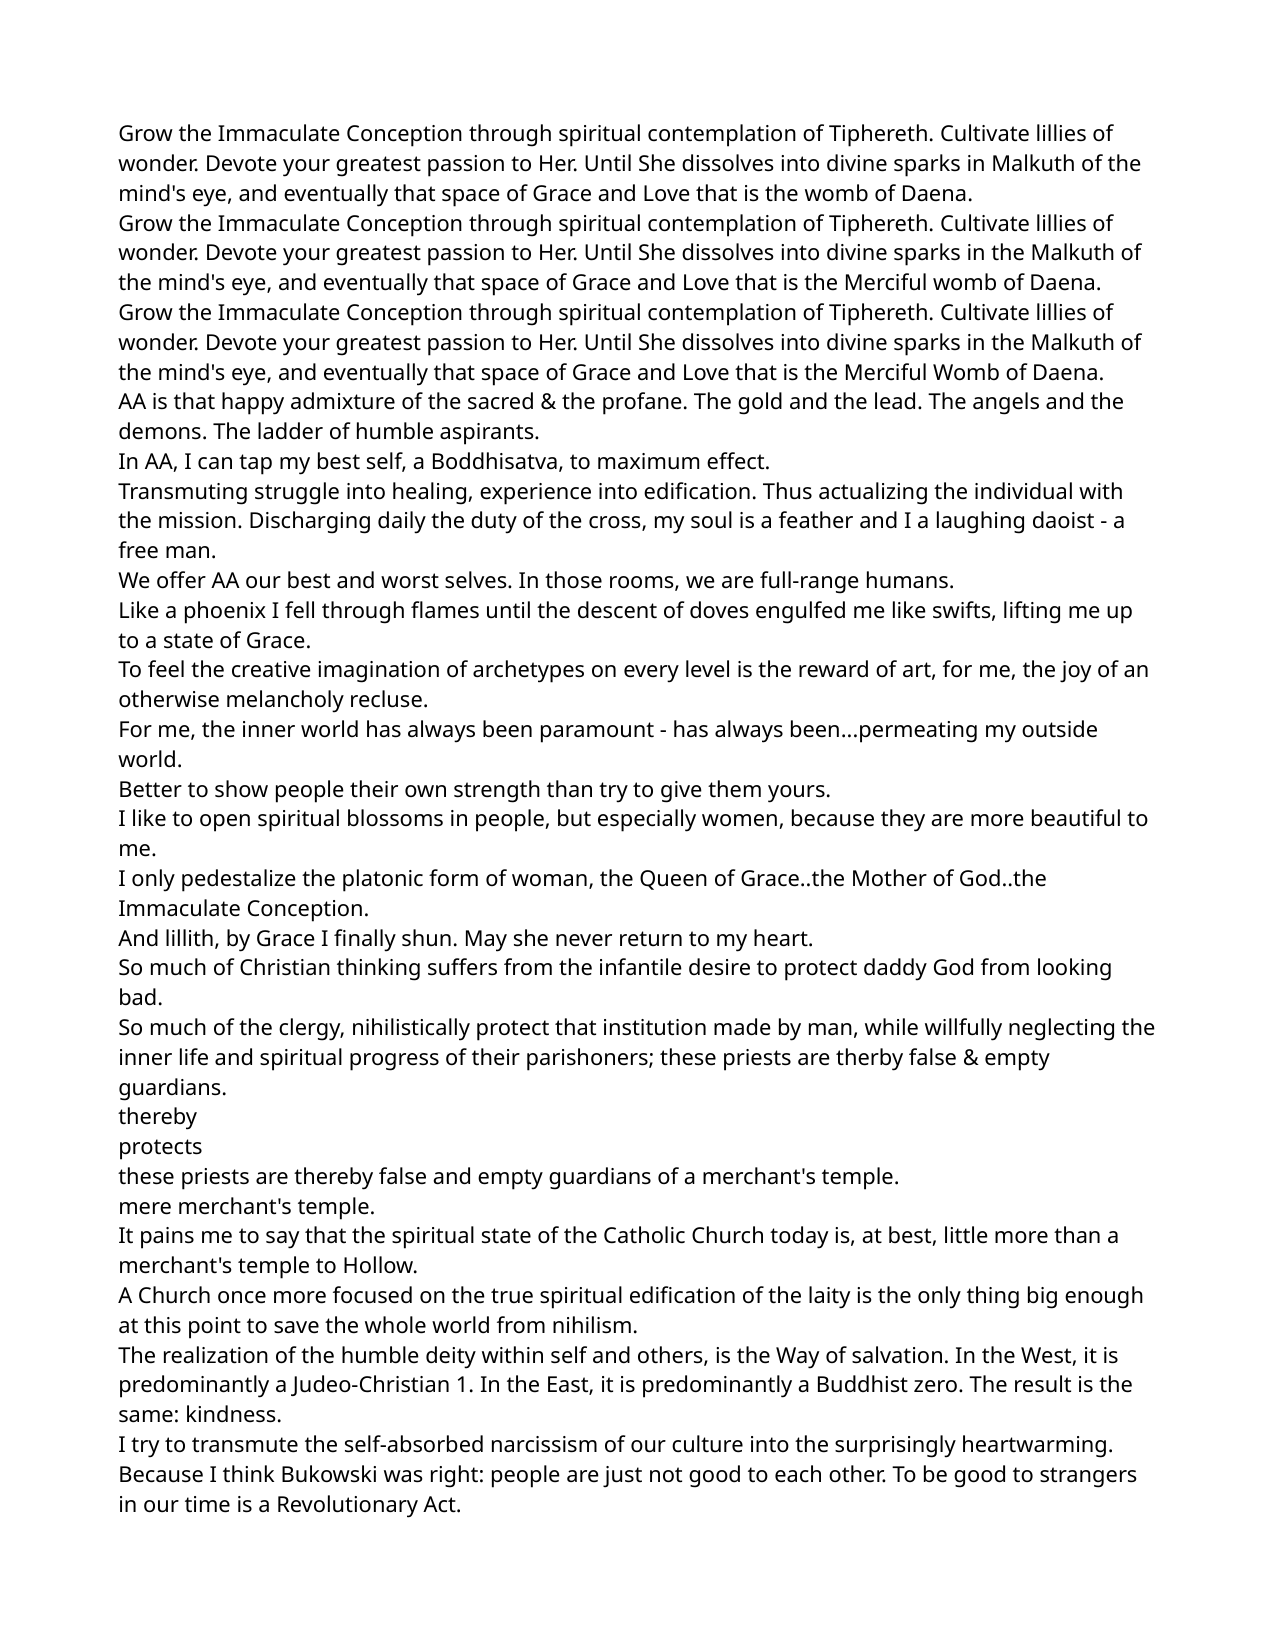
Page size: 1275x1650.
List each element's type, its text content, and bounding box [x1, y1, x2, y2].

text Grow the Immaculate Conception through spiritual contemplation of Tiphereth. Cultivate lillies of wonder. Devote your greatest passion to Her. Until She dissolves into divine sparks in Malkuth of the mind's eye, and eventually that space of Grace and Love that is the womb of Daena. Grow the Immaculate Conception through spiritual contemplation of Tiphereth. Cultivate lillies of wonder. Devote your greatest passion to Her. Until She dissolves into divine sparks in the Malkuth of the mind's eye, and eventually that space of Grace and Love that is the Merciful womb of Daena. Grow the Immaculate Conception through spiritual contemplation of Tiphereth. Cultivate lillies of wonder. Devote your greatest passion to Her. Until She dissolves into divine sparks in the Malkuth of the mind's eye, and eventually that space of Grace and Love that is the Merciful Womb of Daena. AA is that happy admixture of the sacred & the profane. The gold and the lead. The angels and the demons. The ladder of humble aspirants. In AA, I can tap my best self, a Boddhisatva, to maximum effect. Transmuting struggle into healing, experience into edification. Thus actualizing the individual with the mission. Discharging daily the duty of the cross, my soul is a feather and I a laughing daoist - a free man. We offer AA our best and worst selves. In those rooms, we are full-range humans. Like a phoenix I fell through flames until the descent of doves engulfed me like swifts, lifting me up to a state of Grace. To feel the creative imagination of archetypes on every level is the reward of art, for me, the joy of an otherwise melancholy recluse. For me, the inner world has always been paramount - has always been...permeating my outside world. Better to show people their own strength than try to give them yours. I like to open spiritual blossoms in people, but especially women, because they are more beautiful to me. I only pedestalize the platonic form of woman, the Queen of Grace..the Mother of God..the Immaculate Conception. And lillith, by Grace I finally shun. May she never return to my heart. So much of Christian thinking suffers from the infantile desire to protect daddy God from looking bad. So much of the clergy, nihilistically protect that institution made by man, while willfully neglecting the inner life and spiritual progress of their parishoners; these priests are therby false & empty guardians. thereby protects these priests are thereby false and empty guardians of a merchant's temple. mere merchant's temple. It pains me to say that the spiritual state of the Catholic Church today is, at best, little more than a merchant's temple to Hollow. A Church once more focused on the true spiritual edification of the laity is the only thing big enough at this point to save the whole world from nihilism. The realization of the humble deity within self and others, is the Way of salvation. In the West, it is predominantly a Judeo-Christian 1. In the East, it is predominantly a Buddhist zero. The result is the same: kindness. I try to transmute the self-absorbed narcissism of our culture into the surprisingly heartwarming. Because I think Bukowski was right: people are just not good to each other. To be good to strangers in our time is a Revolutionary Act. [118, 118, 1157, 1518]
